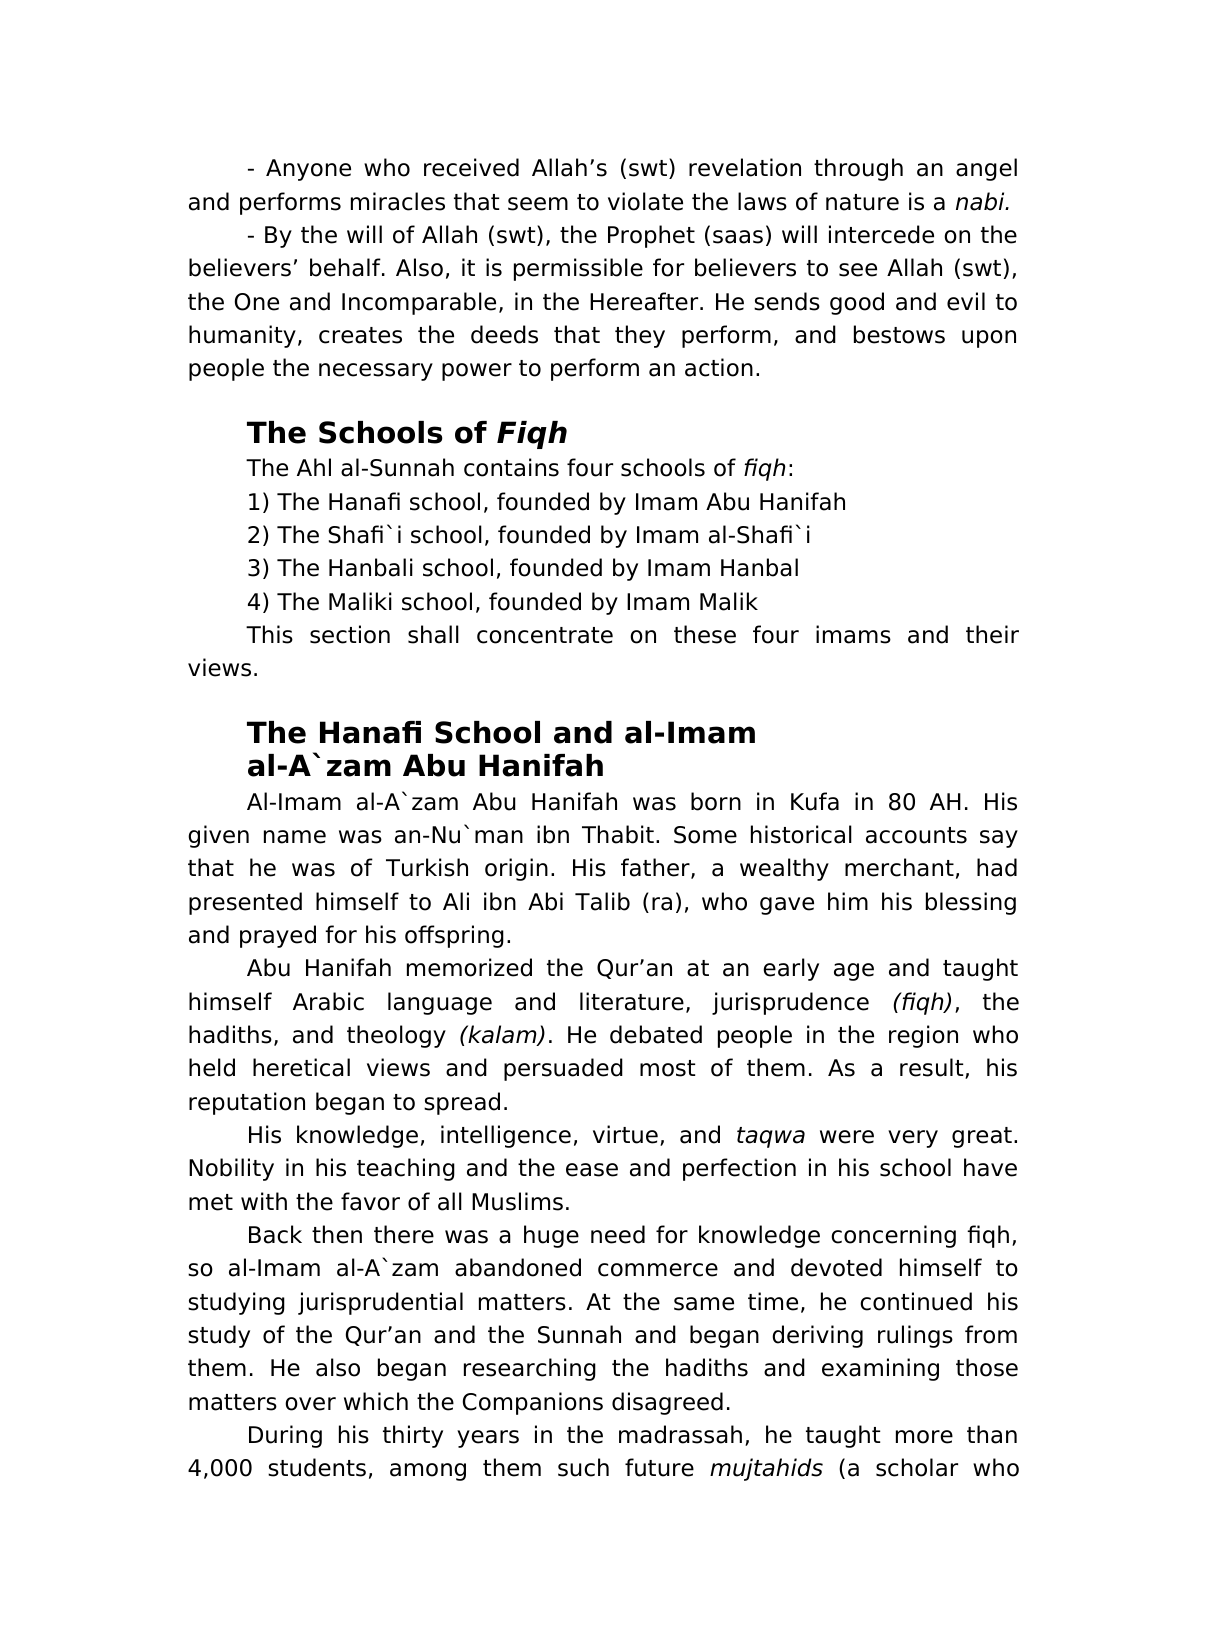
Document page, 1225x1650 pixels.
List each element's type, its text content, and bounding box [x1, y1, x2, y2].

text 3) The Hanbali school, founded by Imam Hanbal [187, 550, 1020, 583]
text The Hanafi School and al-Imam [187, 717, 1020, 750]
text His knowledge, intelligence, virtue, and taqwa were very great. Nobility in his teaching and the ease and perfection in his school have met with the favor of all Muslims. [187, 1117, 1020, 1217]
text The Ahl al-Sunnah contains four schools of fiqh: [187, 450, 1020, 483]
text 4) The Maliki school, founded by Imam Malik [187, 583, 1020, 617]
text - Anyone who received Allah’s (swt) revelation through an angel and performs miracles that seem to violate the laws of nature is a nabi. [187, 150, 1020, 217]
text This section shall concentrate on these four imams and their views. [187, 617, 1020, 683]
text During his thirty years in the madrassah, he taught more than 4,000 students, among them such future mujtahids (a scholar who [187, 1417, 1020, 1483]
text al-A`zam Abu Hanifah [187, 750, 1020, 783]
text - By the will of Allah (swt), the Prophet (saas) will intercede on the believers’ behalf. Also, it is permissible for believers to see Allah (swt), the One and Incomparable, in the Hereafter. He sends good and evil to humanity, creates the deeds that they perform, and bestows upon people the necessary power to perform an action. [187, 217, 1020, 383]
text 1) The Hanafi school, founded by Imam Abu Hanifah [187, 483, 1020, 517]
text The Schools of Fiqh [187, 417, 1020, 450]
text Back then there was a huge need for knowledge concerning fiqh, so al-Imam al-A`zam abandoned commerce and devoted himself to studying jurisprudential matters. At the same time, he continued his study of the Qur’an and the Sunnah and began deriving rulings from them. He also began researching the hadiths and examining those matters over which the Companions disagreed. [187, 1217, 1020, 1417]
text Abu Hanifah memorized the Qur’an at an early age and taught himself Arabic language and literature, jurisprudence (fiqh), the hadiths, and theology (kalam). He debated people in the region who held heretical views and persuaded most of them. As a result, his reputation began to spread. [187, 950, 1020, 1117]
text 2) The Shafi`i school, founded by Imam al-Shafi`i [187, 517, 1020, 550]
text Al-Imam al-A`zam Abu Hanifah was born in Kufa in 80 AH. His given name was an-Nu`man ibn Thabit. Some historical accounts say that he was of Turkish origin. His father, a wealthy merchant, had presented himself to Ali ibn Abi Talib (ra), who gave him his blessing and prayed for his offspring. [187, 783, 1020, 950]
